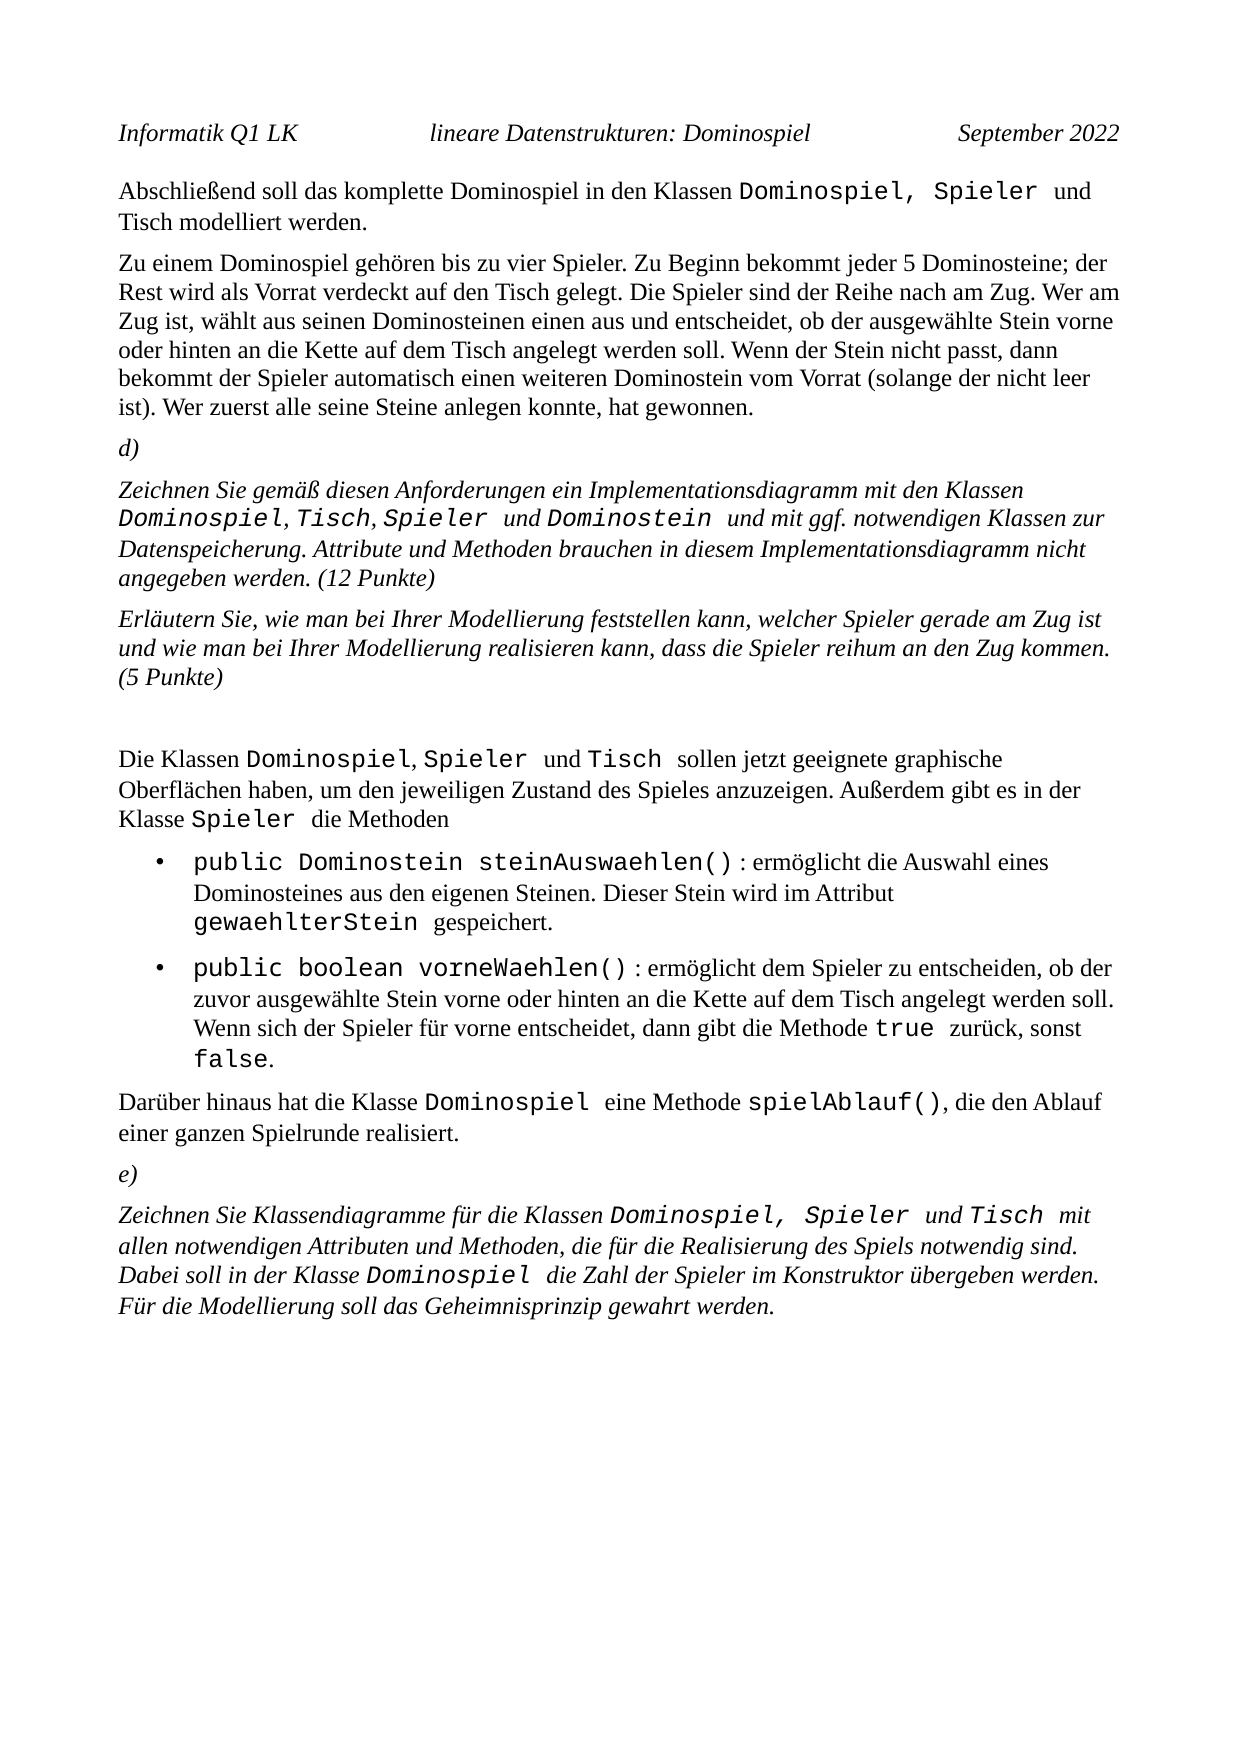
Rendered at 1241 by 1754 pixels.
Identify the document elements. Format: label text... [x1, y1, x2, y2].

text Zeichnen Sie gemäß diesen Anforderungen ein Implementationsdiagramm mit den Klassen Dominospiel, Tisch, Spieler und Dominostein und mit ggf. notwendigen Klassen zur Datenspeicherung. Attribute und Methoden brauchen in diesem Implementationsdiagramm nicht angegeben werden. (12 Punkte) [118, 475, 1122, 592]
text e) [118, 1159, 1122, 1188]
text Abschließend soll das komplette Dominospiel in den Klassen Dominospiel, Spieler und Tisch modelliert werden. [118, 176, 1122, 236]
list public Dominostein steinAuswaehlen() : ermöglicht die Auswahl eines Dominosteines aus den eigenen Steinen. Dieser Stein wird im Attribut gewaehlterStein gespeichert. [156, 847, 1122, 938]
text Erläutern Sie, wie man bei Ihrer Modellierung feststellen kann, welcher Spieler gerade am Zug ist und wie man bei Ihrer Modellierung realisieren kann, dass die Spieler reihum an den Zug kommen. (5 Punkte) [118, 604, 1122, 691]
text Zeichnen Sie Klassendiagramme für die Klassen Dominospiel, Spieler und Tisch mit allen notwendigen Attributen und Methoden, die für die Realisierung des Spiels notwendig sind. Dabei soll in der Klasse Dominospiel die Zahl der Spieler im Konstruktor übergeben werden. Für die Modellierung soll das Geheimnisprinzip gewahrt werden. [118, 1200, 1122, 1319]
text Die Klassen Dominospiel, Spieler und Tisch sollen jetzt geeignete graphische Oberflächen haben, um den jeweiligen Zustand des Spieles anzuzeigen. Außerdem gibt es in der Klasse Spieler die Methoden [118, 744, 1122, 835]
text Zu einem Dominospiel gehören bis zu vier Spieler. Zu Beginn bekommt jeder 5 Dominosteine; der Rest wird als Vorrat verdeckt auf den Tisch gelegt. Die Spieler sind der Reihe nach am Zug. Wer am Zug ist, wählt aus seinen Dominosteinen einen aus und entscheidet, ob der ausgewählte Stein vorne oder hinten an die Kette auf dem Tisch angelegt werden soll. Wenn der Stein nicht passt, dann bekommt der Spieler automatisch einen weiteren Dominostein vom Vorrat (solange der nicht leer ist). Wer zuerst alle seine Steine anlegen konnte, hat gewonnen. [118, 248, 1122, 421]
text Darüber hinaus hat die Klasse Dominospiel eine Methode spielAblauf(), die den Ablauf einer ganzen Spielrunde realisiert. [118, 1087, 1122, 1147]
list public boolean vorneWaehlen() : ermöglicht dem Spieler zu entscheiden, ob der zuvor ausgewählte Stein vorne oder hinten an die Kette auf dem Tisch angelegt werden soll. Wenn sich der Spieler für vorne entscheidet, dann gibt die Methode true zurück, sonst false. [156, 950, 1122, 1074]
text d) [118, 433, 1122, 462]
